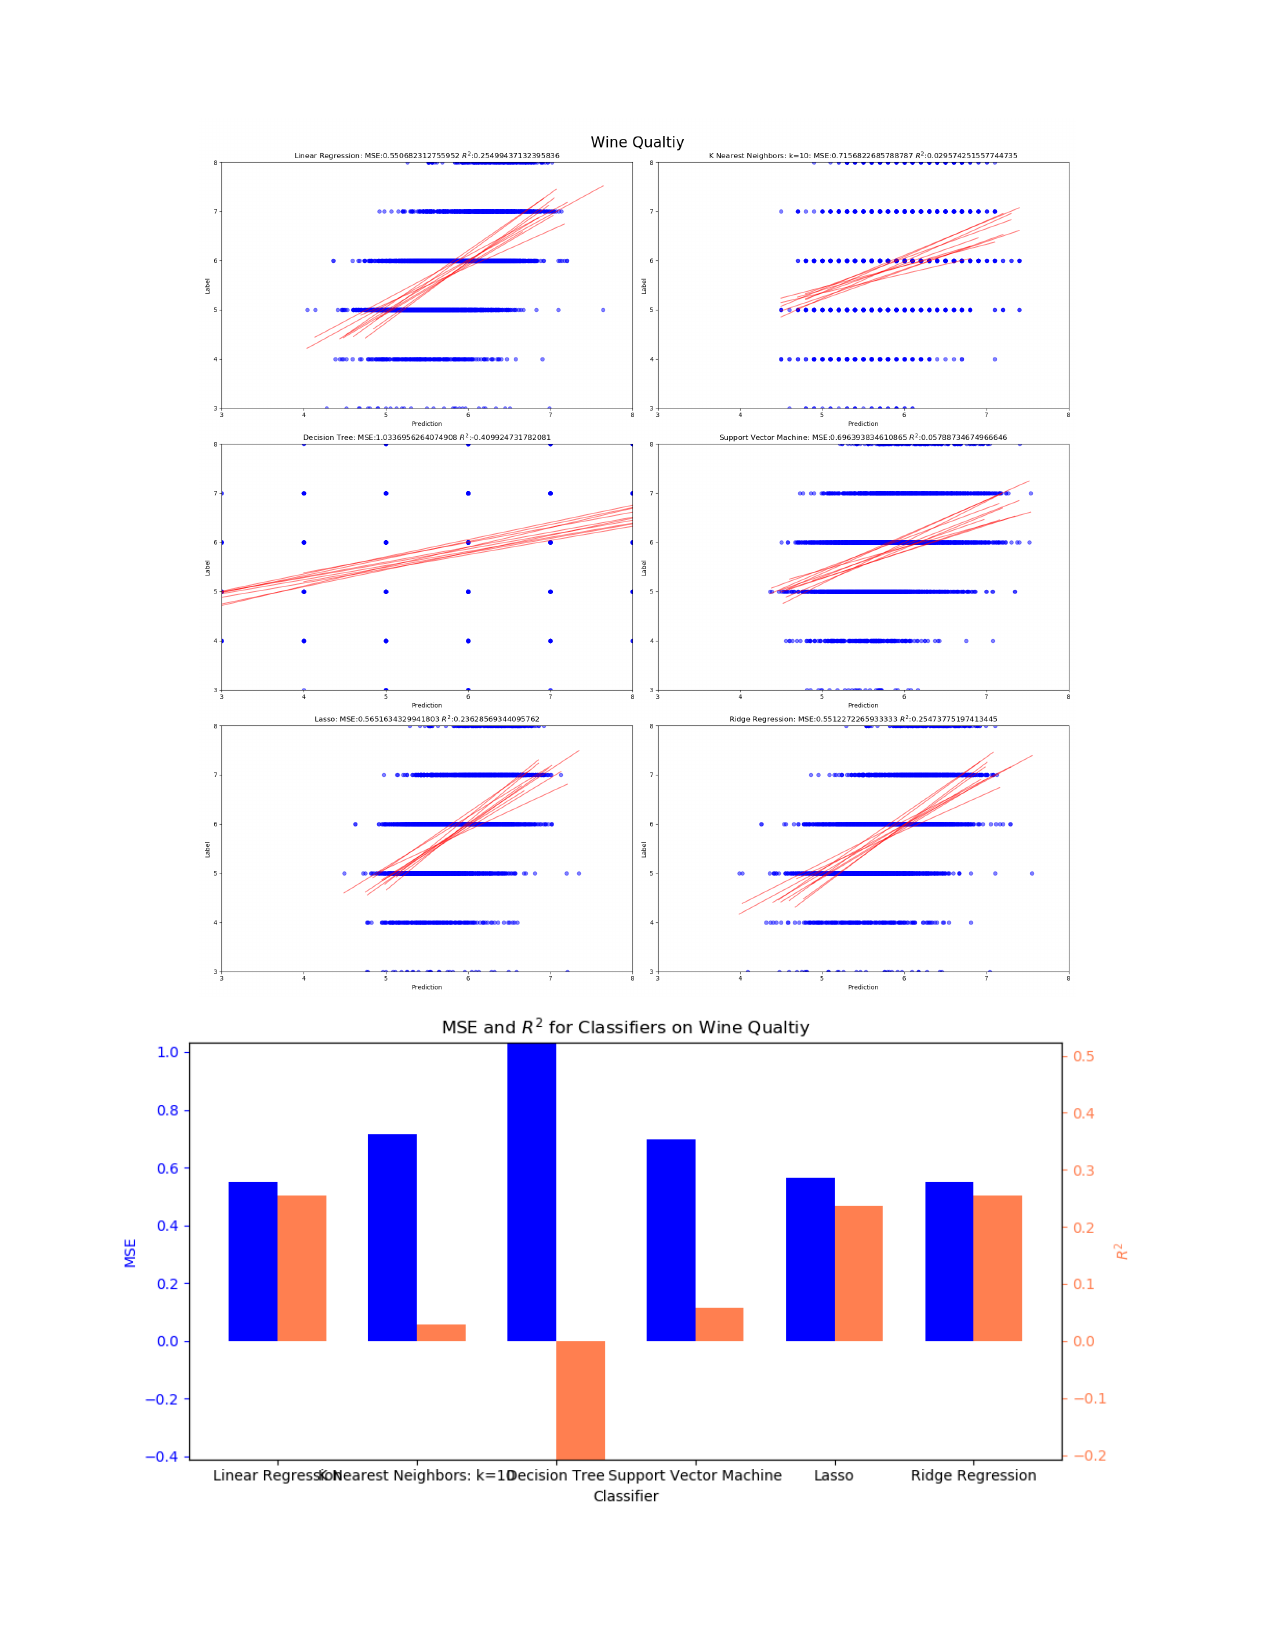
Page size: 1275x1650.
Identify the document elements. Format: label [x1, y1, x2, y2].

picture [108, 1000, 1148, 1520]
picture [198, 118, 1077, 997]
